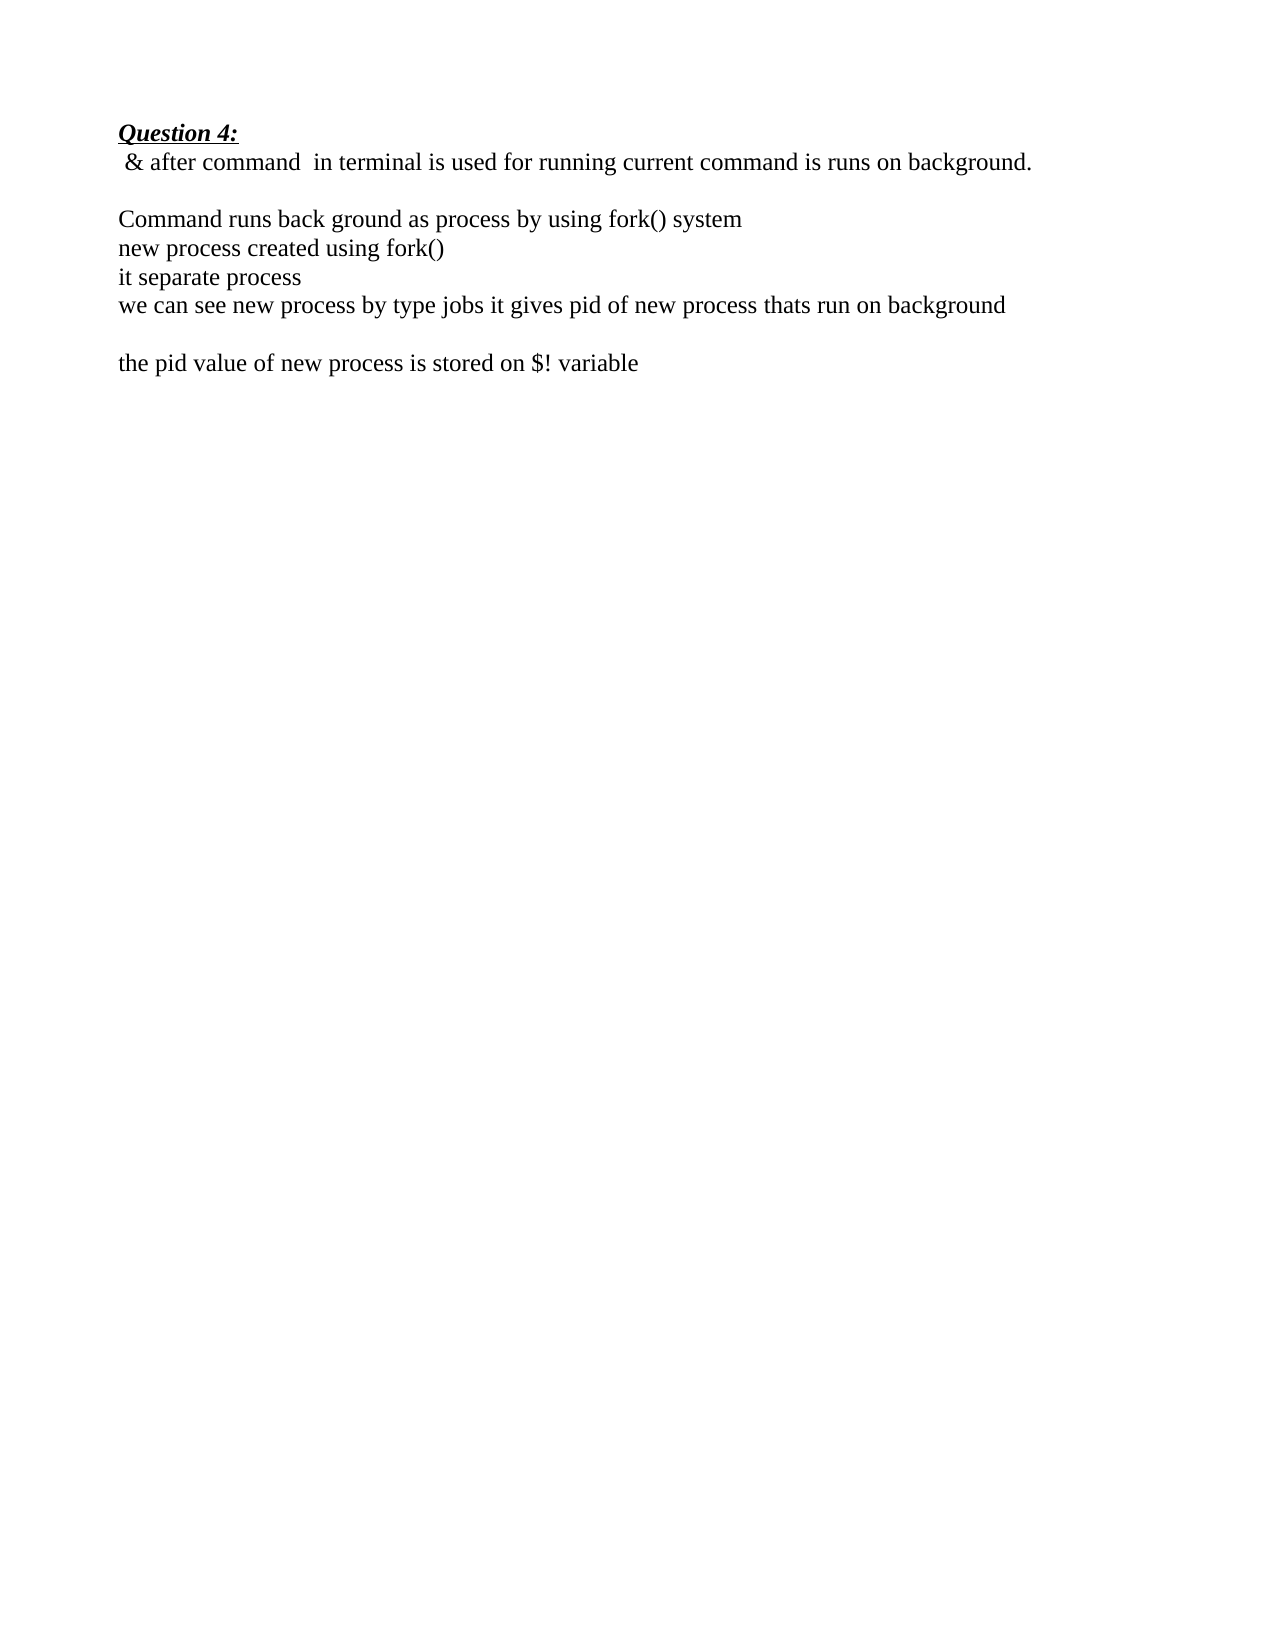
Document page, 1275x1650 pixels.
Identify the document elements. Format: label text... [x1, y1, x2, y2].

text Question 4: [118, 118, 1157, 147]
text & after command in terminal is used for running current command is runs on background. [118, 147, 1157, 176]
text it separate process [118, 262, 1157, 291]
text the pid value of new process is stored on $! variable [118, 348, 1157, 377]
text new process created using fork() [118, 233, 1157, 262]
text Command runs back ground as process by using fork() system [118, 204, 1157, 233]
text we can see new process by type jobs it gives pid of new process thats run on background [118, 291, 1157, 319]
